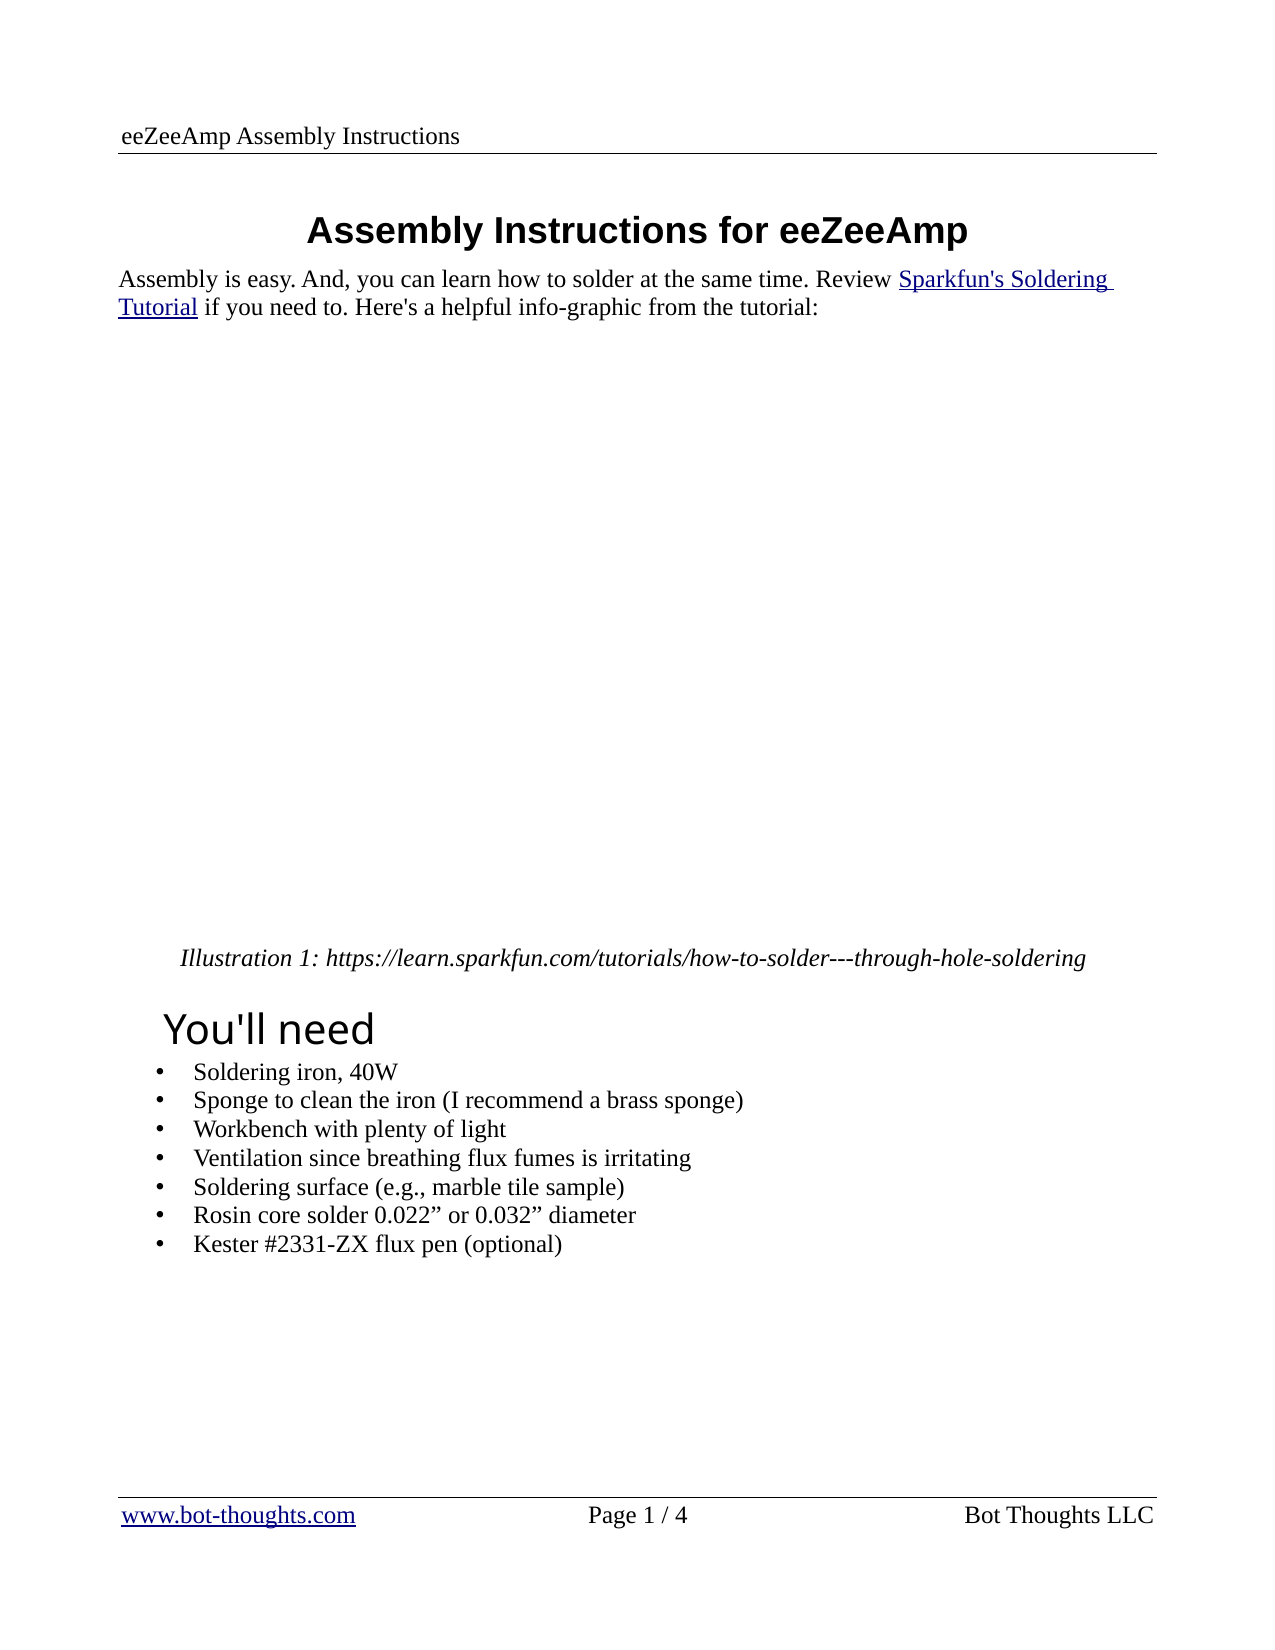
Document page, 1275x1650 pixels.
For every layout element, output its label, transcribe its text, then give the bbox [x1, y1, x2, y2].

title Assembly Instructions for eeZeeAmp [118, 208, 1157, 251]
list Soldering iron, 40W [156, 1057, 1157, 1086]
subtitle You'll need [118, 1000, 1157, 1057]
text Illustration 1: https://learn.sparkfun.com/tutorials/how-to-solder---through-hole-soldering [122, 362, 1153, 971]
list Rosin core solder 0.022” or 0.032” diameter [156, 1201, 1157, 1229]
text Assembly is easy. And, you can learn how to solder at the same time. Review Sparkfun's Soldering Tutorial if you need to. Here's a helpful info-graphic from the tutorial: [118, 264, 1157, 321]
list Workbench with plenty of light [156, 1114, 1157, 1143]
list Ventilation since breathing flux fumes is irritating [156, 1143, 1157, 1172]
list Kester #2331-ZX flux pen (optional) [156, 1229, 1157, 1258]
list Sponge to clean the iron (I recommend a brass sponge) [156, 1086, 1157, 1114]
list Soldering surface (e.g., marble tile sample) [156, 1172, 1157, 1201]
